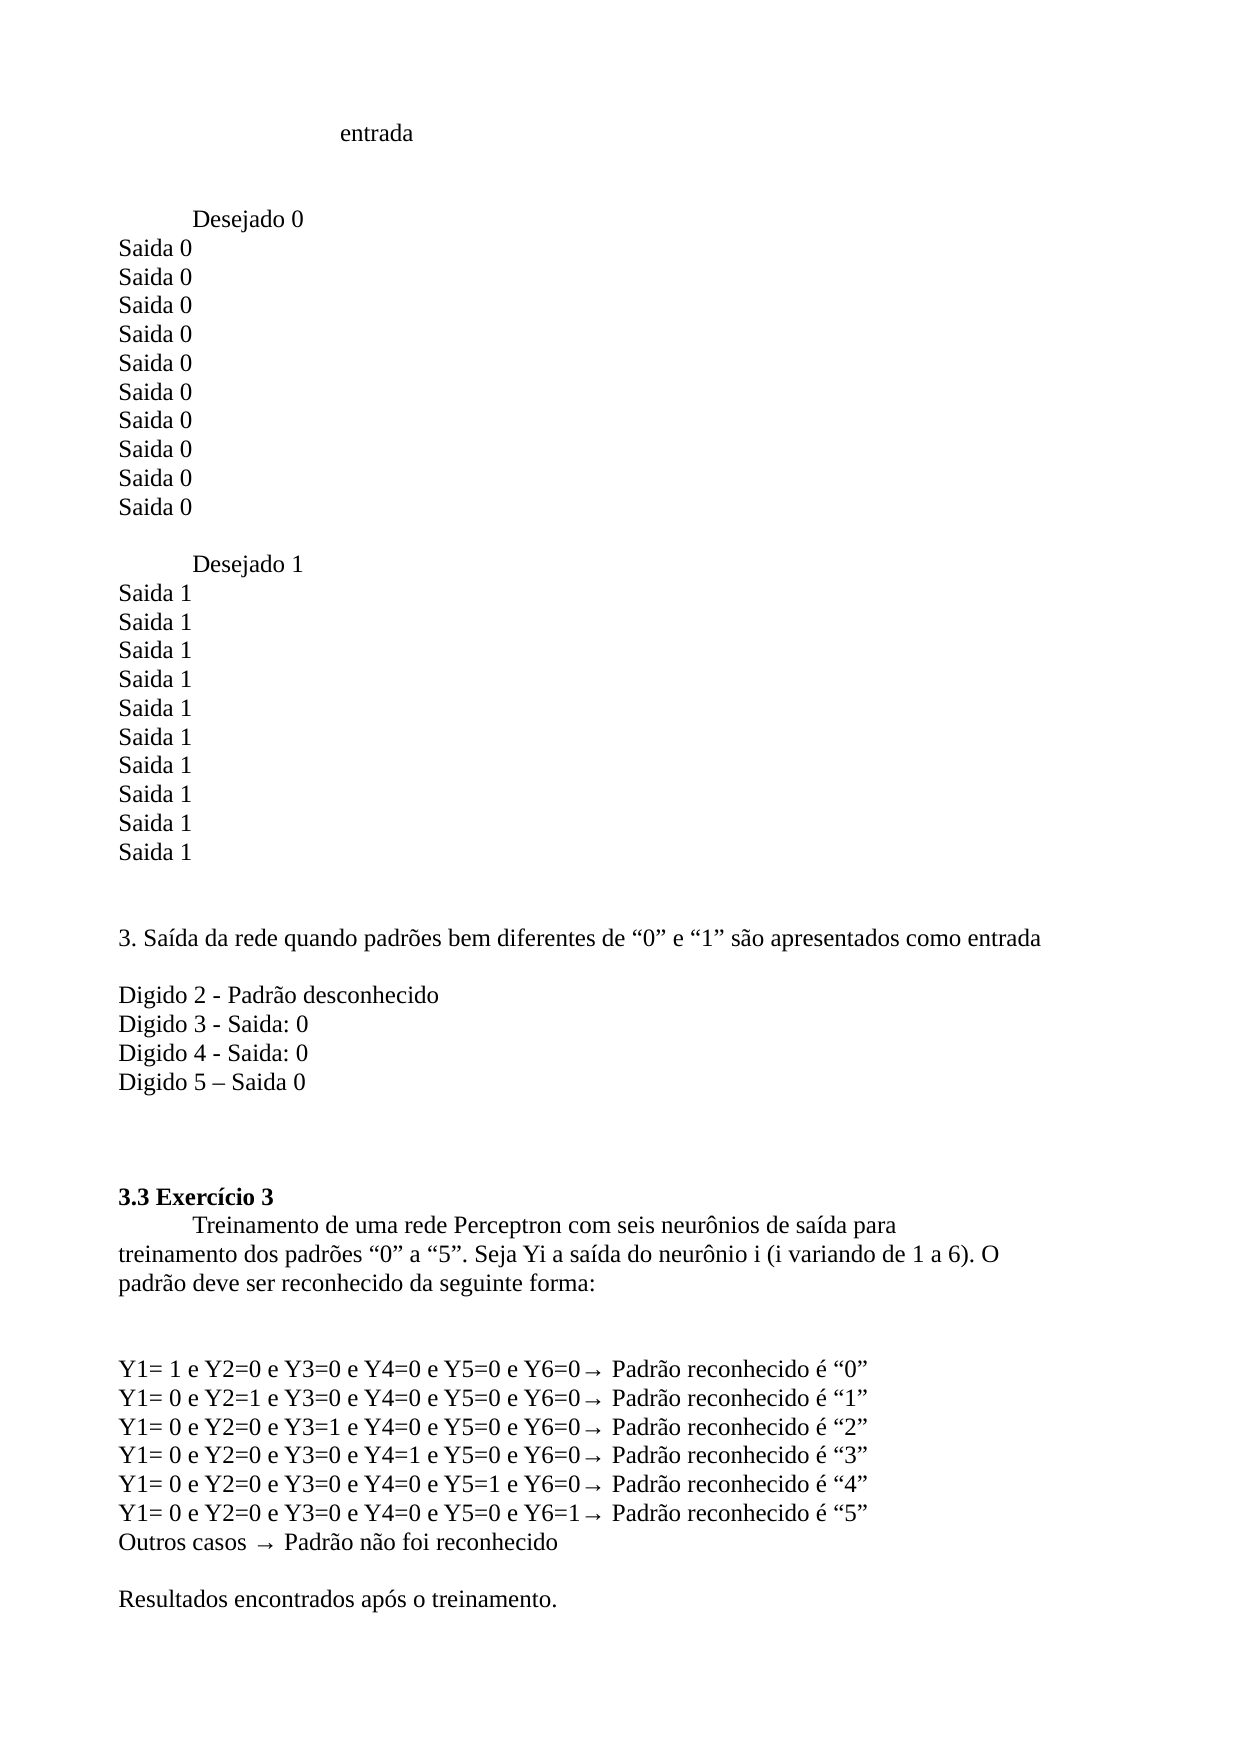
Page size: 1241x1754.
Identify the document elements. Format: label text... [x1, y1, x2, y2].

text Saida 0 [118, 492, 1122, 521]
text Desejado 0 [118, 204, 1122, 233]
text Saida 1 [118, 808, 1122, 837]
text Saida 1 [118, 751, 1122, 779]
text Saida 0 [118, 348, 1122, 377]
text padrão deve ser reconhecido da seguinte forma: [118, 1268, 1122, 1297]
text Digido 3 - Saida: 0 [118, 1009, 1122, 1038]
text Y1= 0 e Y2=1 e Y3=0 e Y4=0 e Y5=0 e Y6=0→ Padrão reconhecido é “1” [118, 1383, 1122, 1412]
text Saida 1 [118, 722, 1122, 751]
text Y1= 1 e Y2=0 e Y3=0 e Y4=0 e Y5=0 e Y6=0→ Padrão reconhecido é “0” [118, 1354, 1122, 1383]
text treinamento dos padrões “0” a “5”. Seja Yi a saída do neurônio i (i variando de 1 a 6). O [118, 1239, 1122, 1268]
text Saida 0 [118, 377, 1122, 406]
text entrada [118, 118, 1122, 147]
text Saida 1 [118, 837, 1122, 866]
text Saida 0 [118, 262, 1122, 291]
text Y1= 0 e Y2=0 e Y3=0 e Y4=0 e Y5=1 e Y6=0→ Padrão reconhecido é “4” [118, 1469, 1122, 1498]
text Digido 4 - Saida: 0 [118, 1038, 1122, 1067]
text Saida 0 [118, 291, 1122, 319]
text 3.3 Exercício 3 [118, 1182, 1122, 1211]
text Y1= 0 e Y2=0 e Y3=1 e Y4=0 e Y5=0 e Y6=0→ Padrão reconhecido é “2” [118, 1412, 1122, 1441]
text Y1= 0 e Y2=0 e Y3=0 e Y4=1 e Y5=0 e Y6=0→ Padrão reconhecido é “3” [118, 1441, 1122, 1469]
text Saida 1 [118, 578, 1122, 607]
text Saida 0 [118, 463, 1122, 492]
text 3. Saída da rede quando padrões bem diferentes de “0” e “1” são apresentados como entrada [118, 923, 1122, 952]
text Treinamento de uma rede Perceptron com seis neurônios de saída para [118, 1211, 1122, 1239]
text Saida 0 [118, 319, 1122, 348]
text Desejado 1 [118, 549, 1122, 578]
text Y1= 0 e Y2=0 e Y3=0 e Y4=0 e Y5=0 e Y6=1→ Padrão reconhecido é “5” [118, 1498, 1122, 1527]
text Outros casos → Padrão não foi reconhecido [118, 1527, 1122, 1556]
text Digido 5 – Saida 0 [118, 1067, 1122, 1096]
text Saida 1 [118, 664, 1122, 693]
text Saida 0 [118, 434, 1122, 463]
text Saida 1 [118, 636, 1122, 664]
text Saida 1 [118, 693, 1122, 722]
text Digido 2 - Padrão desconhecido [118, 981, 1122, 1009]
text Saida 0 [118, 406, 1122, 434]
text Resultados encontrados após o treinamento. [118, 1584, 1122, 1613]
text Saida 0 [118, 233, 1122, 262]
text Saida 1 [118, 779, 1122, 808]
text Saida 1 [118, 607, 1122, 636]
